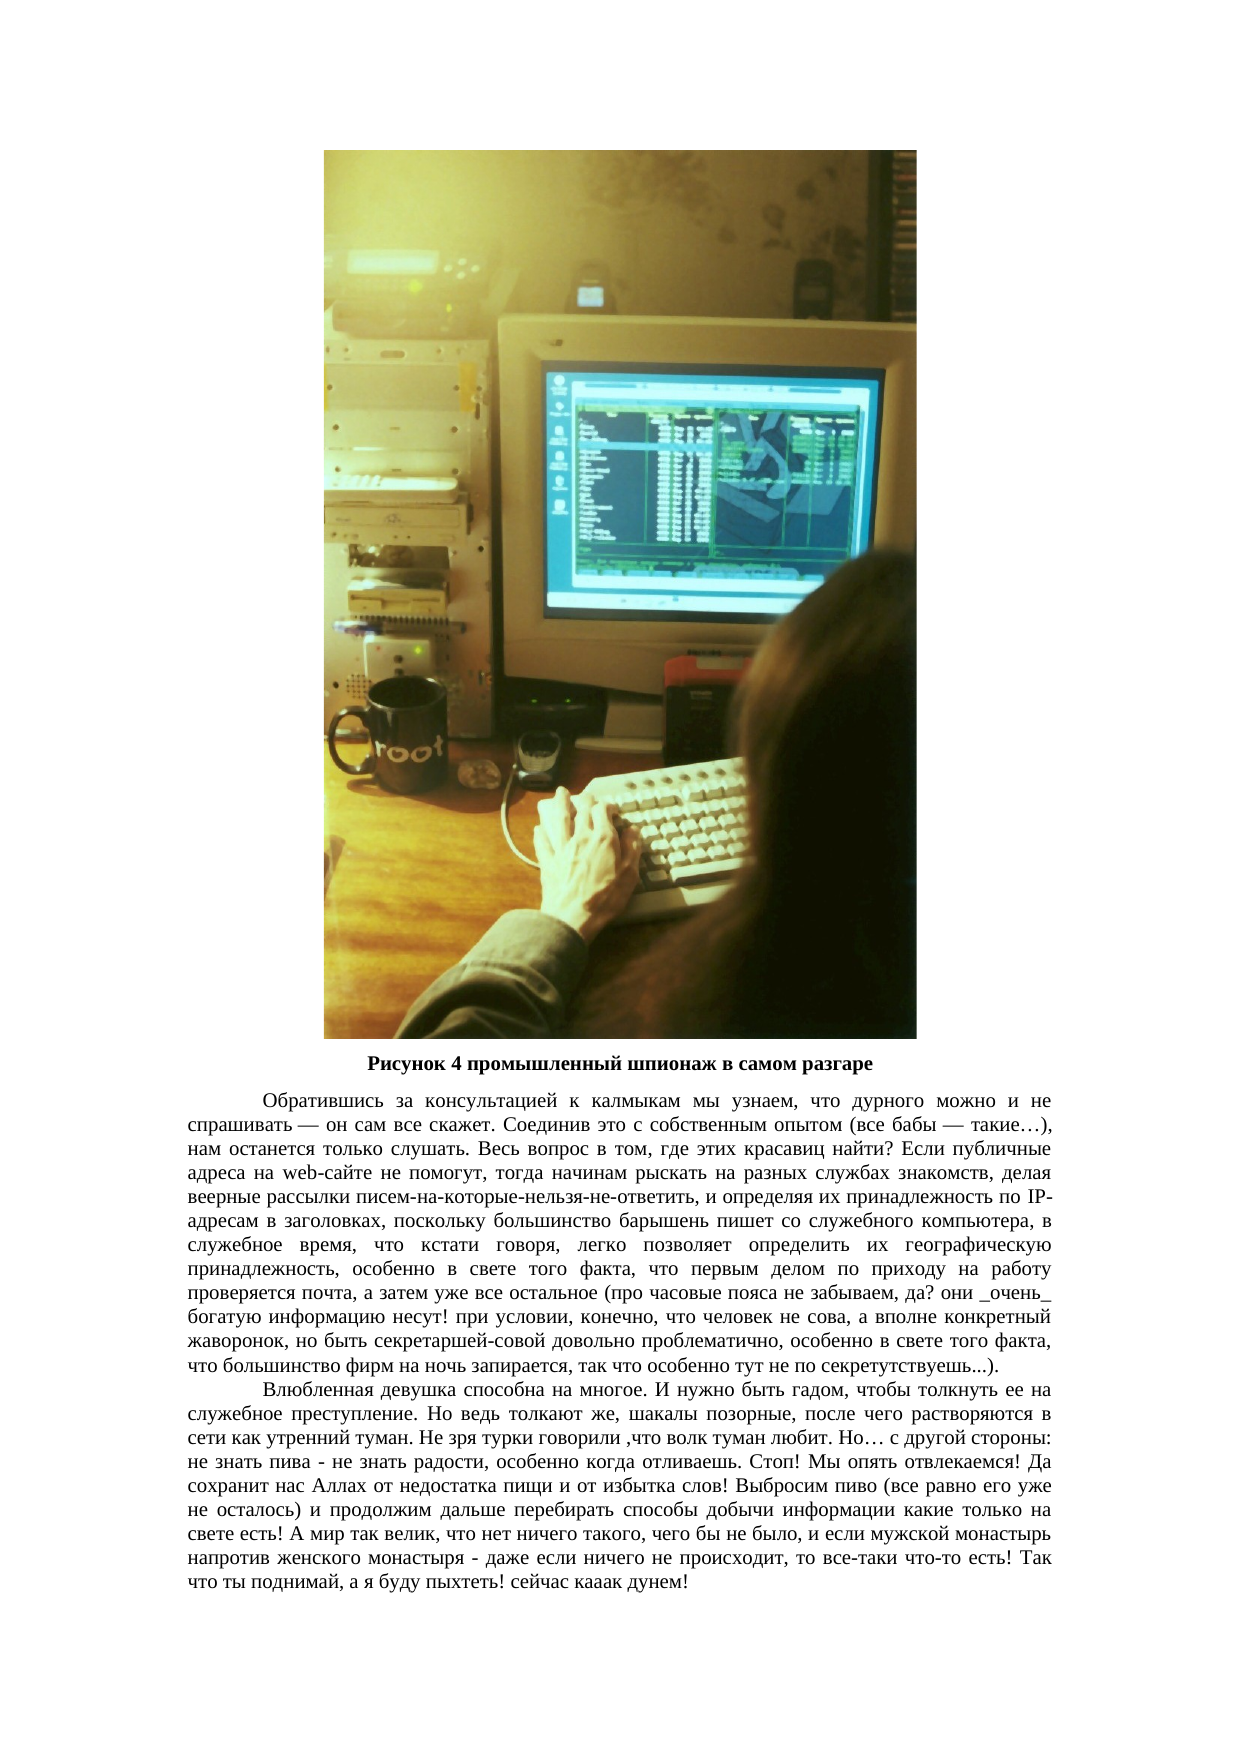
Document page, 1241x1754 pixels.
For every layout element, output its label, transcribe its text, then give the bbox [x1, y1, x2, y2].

picture [323, 150, 917, 1039]
text Рисунок 4 промышленный шпионаж в самом разгаре [187, 1051, 1053, 1075]
text Обратившись за консультацией к калмыкам мы узнаем, что дурного можно и не спрашивать — он сам все скажет. Соединив это с собственным опытом (все бабы — такие…), нам останется только слушать. Весь вопрос в том, где этих красавиц найти? Если публичные адреса на web-сайте не помогут, тогда начинам рыскать на разных службах знакомств, делая веерные рассылки писем-на-которые-нельзя-не-ответить, и определяя их принадлежность по IP-адресам в заголовках, поскольку большинство барышень пишет со служебного компьютера, в служебное время, что кстати говоря, легко позволяет определить их географическую принадлежность, особенно в свете того факта, что первым делом по приходу на работу проверяется почта, а затем уже все остальное (про часовые пояса не забываем, да? они _очень_ богатую информацию несут! при условии, конечно, что человек не сова, а вполне конкретный жаворонок, но быть секретаршей-совой довольно проблематично, особенно в свете того факта, что большинство фирм на ночь запирается, так что особенно тут не по секретутствуешь...). [187, 1088, 1053, 1377]
text Влюбленная девушка способна на многое. И нужно быть гадом, чтобы толкнуть ее на служебное преступление. Но ведь толкают же, шакалы позорные, после чего растворяются в сети как утренний туман. Не зря турки говорили ,что волк туман любит. Но… с другой стороны: не знать пива - не знать радости, особенно когда отливаешь. Стоп! Мы опять отвлекаемся! Да сохранит нас Аллах от недостатка пищи и от избытка слов! Выбросим пиво (все равно его уже не осталось) и продолжим дальше перебирать способы добычи информации какие только на свете есть! А мир так велик, что нет ничего такого, чего бы не было, и если мужской монастырь напротив женского монастыря - даже если ничего не происходит, то все-таки что-то есть! Так что ты поднимай, а я буду пыхтеть! сейчас кааак дунем! [187, 1377, 1053, 1593]
